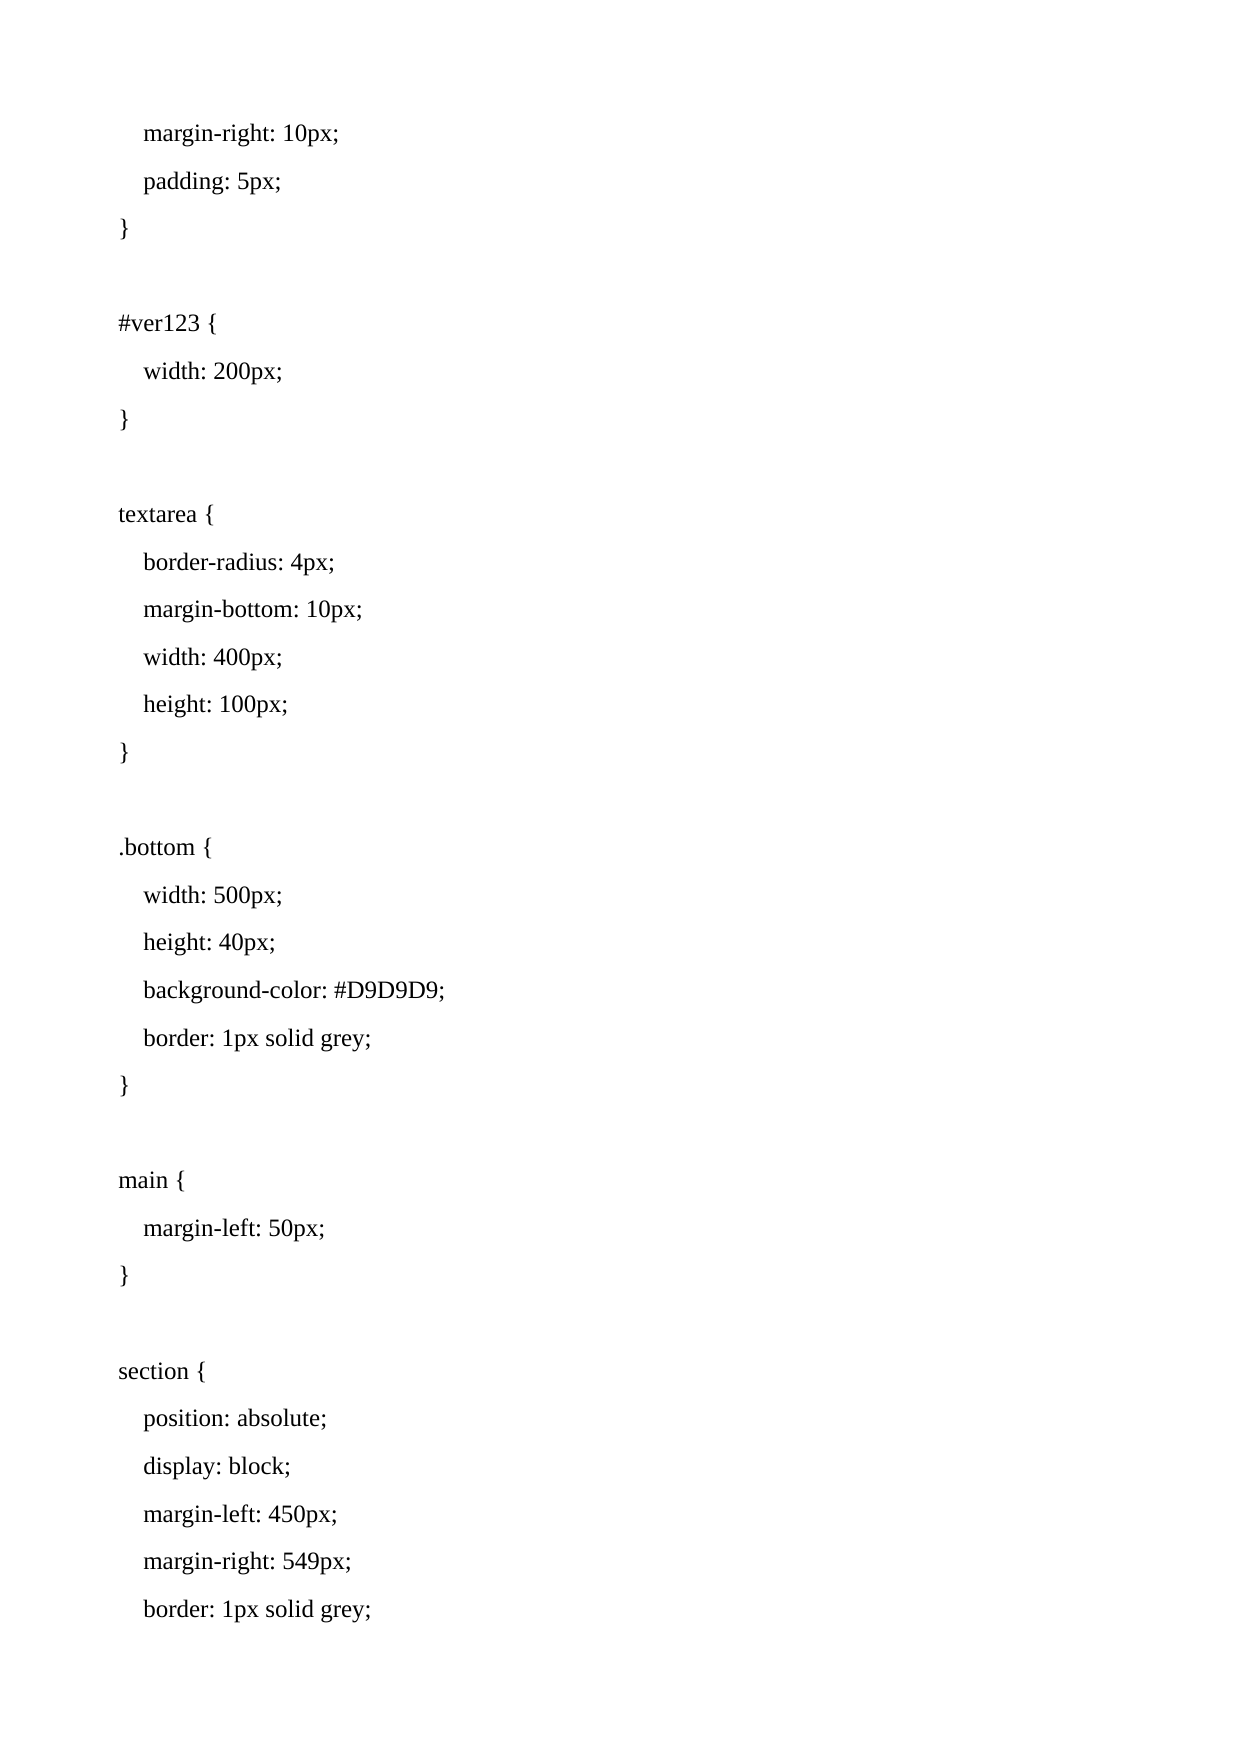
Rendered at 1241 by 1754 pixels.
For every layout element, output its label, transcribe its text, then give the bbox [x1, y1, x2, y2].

text margin-right: 10px; [118, 118, 1122, 147]
text } [118, 1261, 1122, 1289]
text border: 1px solid grey; [118, 1023, 1122, 1051]
text .bottom { [118, 832, 1122, 861]
text margin-right: 549px; [118, 1546, 1122, 1575]
text width: 400px; [118, 642, 1122, 671]
text width: 500px; [118, 880, 1122, 908]
text } [118, 213, 1122, 242]
text margin-left: 450px; [118, 1499, 1122, 1527]
text } [118, 404, 1122, 432]
text height: 100px; [118, 689, 1122, 718]
text margin-bottom: 10px; [118, 594, 1122, 623]
text main { [118, 1165, 1122, 1194]
text position: absolute; [118, 1403, 1122, 1432]
text width: 200px; [118, 356, 1122, 385]
text border-radius: 4px; [118, 547, 1122, 575]
text textarea { [118, 499, 1122, 528]
text #ver123 { [118, 308, 1122, 337]
text height: 40px; [118, 927, 1122, 956]
text } [118, 737, 1122, 766]
text } [118, 1070, 1122, 1099]
text section { [118, 1356, 1122, 1384]
text display: block; [118, 1451, 1122, 1480]
text border: 1px solid grey; [118, 1594, 1122, 1623]
text padding: 5px; [118, 166, 1122, 194]
text background-color: #D9D9D9; [118, 975, 1122, 1004]
text margin-left: 50px; [118, 1213, 1122, 1242]
